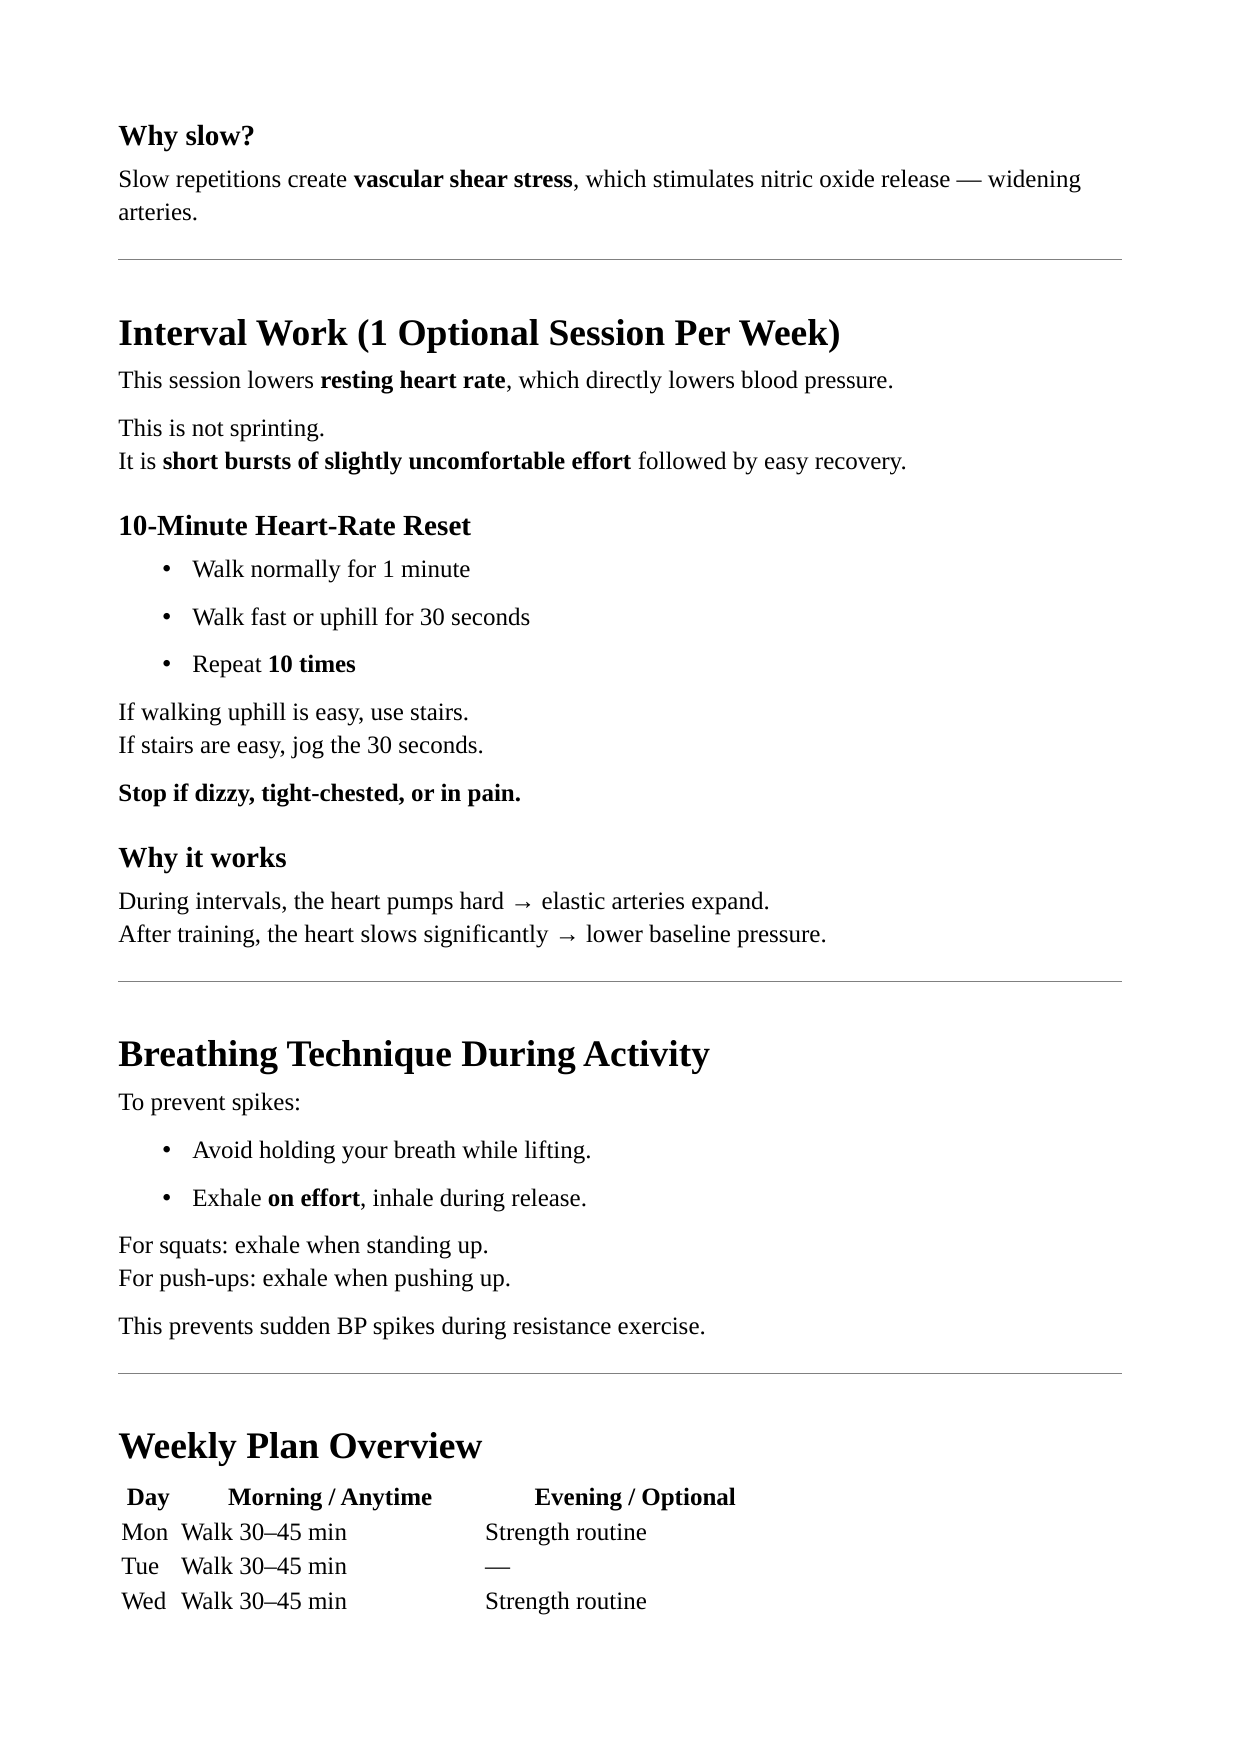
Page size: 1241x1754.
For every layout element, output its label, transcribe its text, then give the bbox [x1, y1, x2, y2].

table_cell Walk 30–45 min [178, 1514, 482, 1548]
text This prevents sudden BP spikes during resistance exercise. [118, 1311, 1122, 1339]
subtitle Weekly Plan Overview [118, 1423, 1122, 1467]
subtitle Breathing Technique During Activity [118, 1032, 1122, 1075]
list Avoid holding your breath while lifting. [162, 1135, 1122, 1164]
list Exhale on effort, inhale during release. [162, 1183, 1122, 1211]
table_header Morning / Anytime [178, 1479, 482, 1514]
text This is not sprinting. It is short bursts of slightly uncomfortable effort followed by easy recovery. [118, 413, 1122, 475]
text For squats: exhale when standing up. For push-ups: exhale when pushing up. [118, 1230, 1122, 1292]
list Walk fast or uphill for 30 seconds [162, 602, 1122, 631]
text Slow repetitions create vascular shear stress, which stimulates nitric oxide release — widening arteries. [118, 164, 1122, 226]
list Repeat 10 times [162, 649, 1122, 678]
subtitle 10-Minute Heart-Rate Reset [118, 508, 1122, 542]
table_cell Mon [118, 1514, 178, 1548]
table_cell Tue [118, 1548, 178, 1583]
text Stop if dizzy, tight-chested, or in pain. [118, 778, 1122, 807]
table_cell Walk 30–45 min [178, 1583, 482, 1617]
subtitle Interval Work (1 Optional Session Per Week) [118, 310, 1122, 353]
table_cell Strength routine [482, 1583, 788, 1617]
text If walking uphill is easy, use stairs. If stairs are easy, jog the 30 seconds. [118, 697, 1122, 759]
text During intervals, the heart pumps hard → elastic arteries expand. After training, the heart slows significantly → lower baseline pressure. [118, 886, 1122, 948]
text To prevent spikes: [118, 1087, 1122, 1116]
table_header Day [118, 1479, 178, 1514]
table_cell Strength routine [482, 1514, 788, 1548]
table_header Evening / Optional [482, 1479, 788, 1514]
table_cell Wed [118, 1583, 178, 1617]
subtitle Why it works [118, 840, 1122, 873]
text This session lowers resting heart rate, which directly lowers blood pressure. [118, 366, 1122, 394]
table_cell — [482, 1548, 788, 1583]
table_cell Walk 30–45 min [178, 1548, 482, 1583]
subtitle Why slow? [118, 118, 1122, 152]
list Walk normally for 1 minute [162, 554, 1122, 583]
